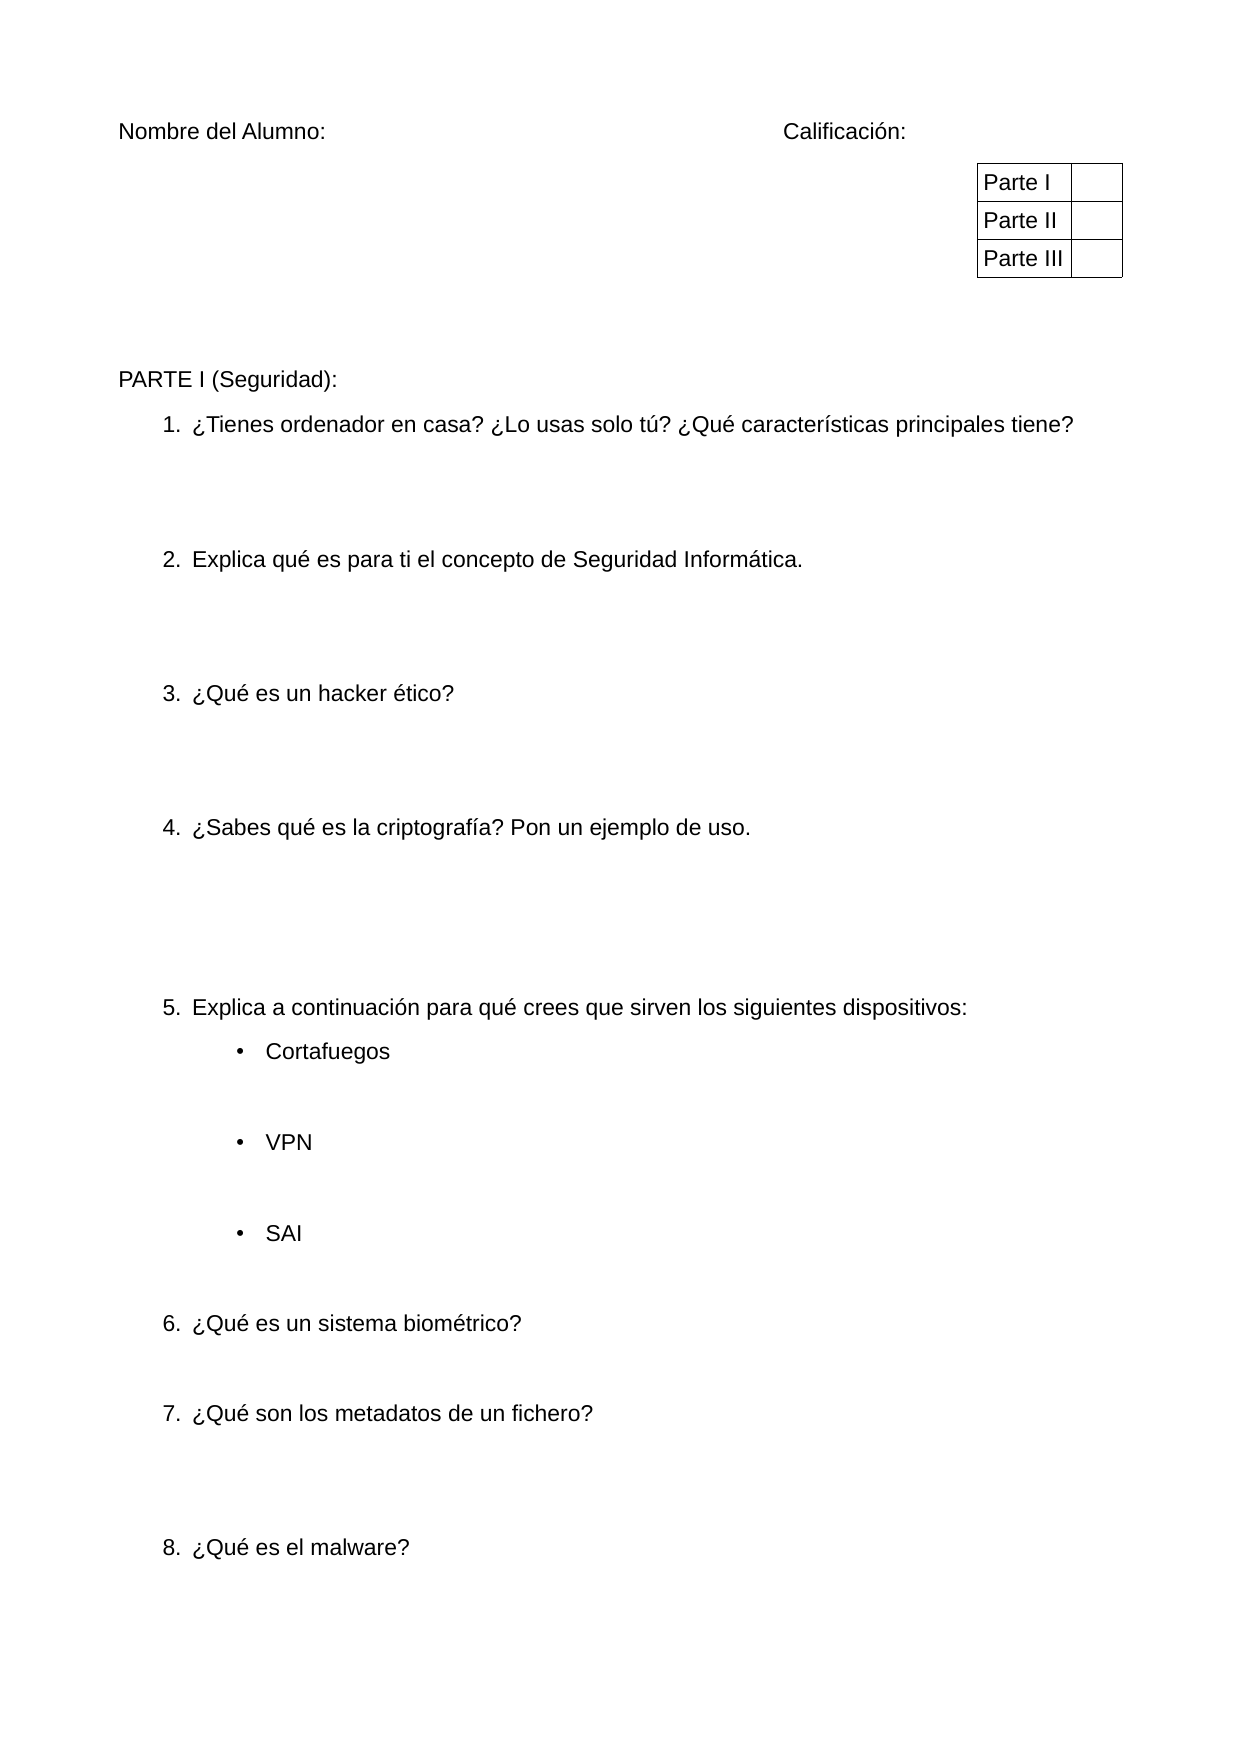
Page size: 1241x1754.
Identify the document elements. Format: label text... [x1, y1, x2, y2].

list ¿Tienes ordenador en casa? ¿Lo usas solo tú? ¿Qué características principales tiene? [162, 411, 1122, 437]
list VPN [236, 1129, 1122, 1155]
list SAI [236, 1219, 1122, 1246]
table_header Parte I [978, 164, 1071, 201]
table_cell Parte II [978, 202, 1071, 239]
table_cell Parte III [978, 240, 1071, 277]
table_cell [1072, 240, 1122, 277]
list Explica a continuación para qué crees que sirven los siguientes dispositivos: [162, 993, 1122, 1020]
list ¿Qué es un sistema biométrico? [162, 1310, 1122, 1336]
list Explica qué es para ti el concepto de Seguridad Informática. [162, 546, 1122, 572]
list ¿Qué es un hacker ético? [162, 680, 1122, 706]
text Nombre del Alumno: Calificación: [118, 118, 1122, 144]
list ¿Qué son los metadatos de un fichero? [162, 1400, 1122, 1426]
table_header [1072, 164, 1122, 201]
list ¿Qué es el malware? [162, 1534, 1122, 1560]
list Cortafuegos [236, 1038, 1122, 1064]
list ¿Sabes qué es la criptografía? Pon un ejemplo de uso. [162, 814, 1122, 841]
text PARTE I (Seguridad): [118, 366, 1122, 393]
table_cell [1072, 202, 1122, 239]
